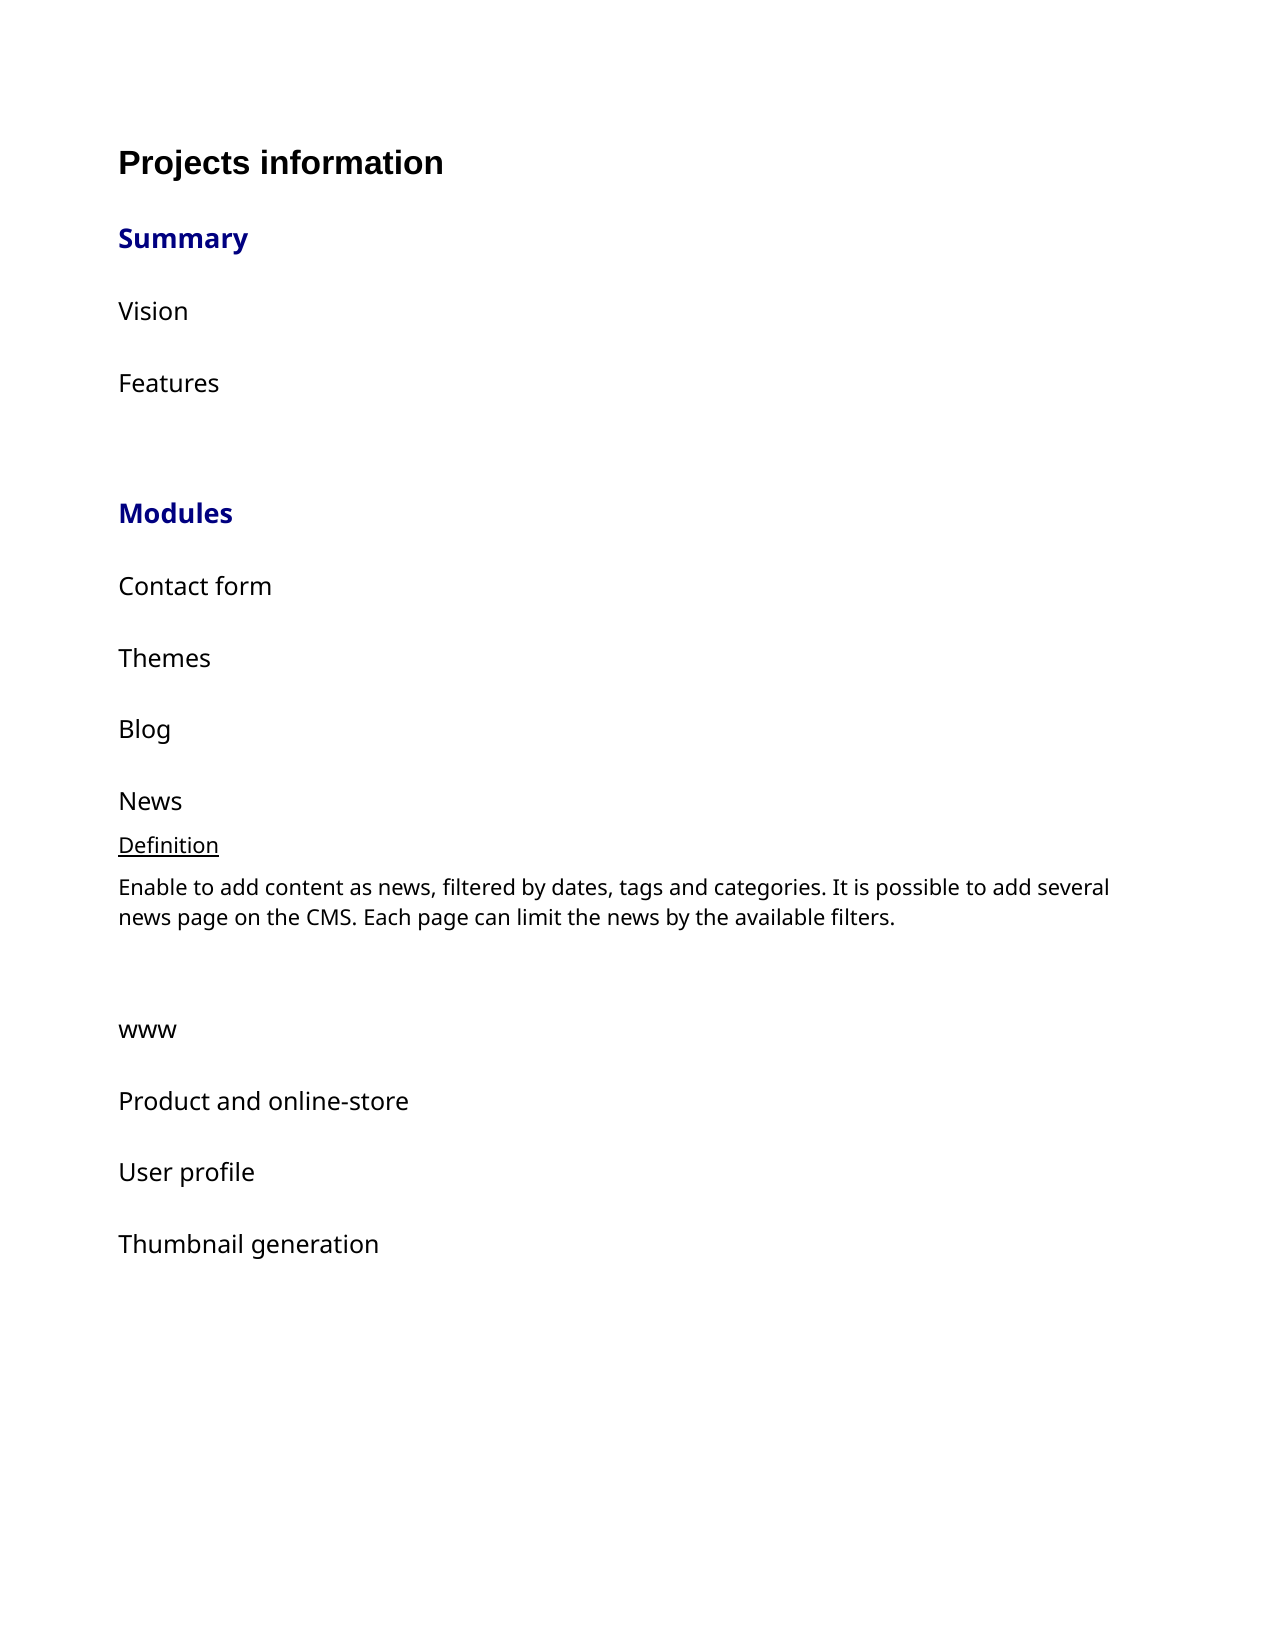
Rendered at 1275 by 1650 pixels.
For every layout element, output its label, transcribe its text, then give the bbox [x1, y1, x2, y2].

subtitle Vision [118, 294, 1157, 328]
subtitle News [118, 783, 1157, 817]
subtitle Summary [118, 219, 1157, 256]
subtitle Thumbnail generation [118, 1226, 1157, 1260]
subtitle Modules [118, 494, 1157, 531]
subtitle Features [118, 365, 1157, 399]
subtitle User profile [118, 1155, 1157, 1189]
subtitle Product and online-store [118, 1083, 1157, 1117]
text Definition [118, 830, 1157, 860]
text Enable to add content as news, filtered by dates, tags and categories. It is possible to add several news page on the CMS. Each page can limit the news by the available filters. [118, 872, 1157, 932]
subtitle Blog [118, 712, 1157, 746]
subtitle Contact form [118, 569, 1157, 603]
subtitle www [118, 1012, 1157, 1046]
subtitle Projects information [118, 143, 1157, 182]
subtitle Themes [118, 640, 1157, 674]
